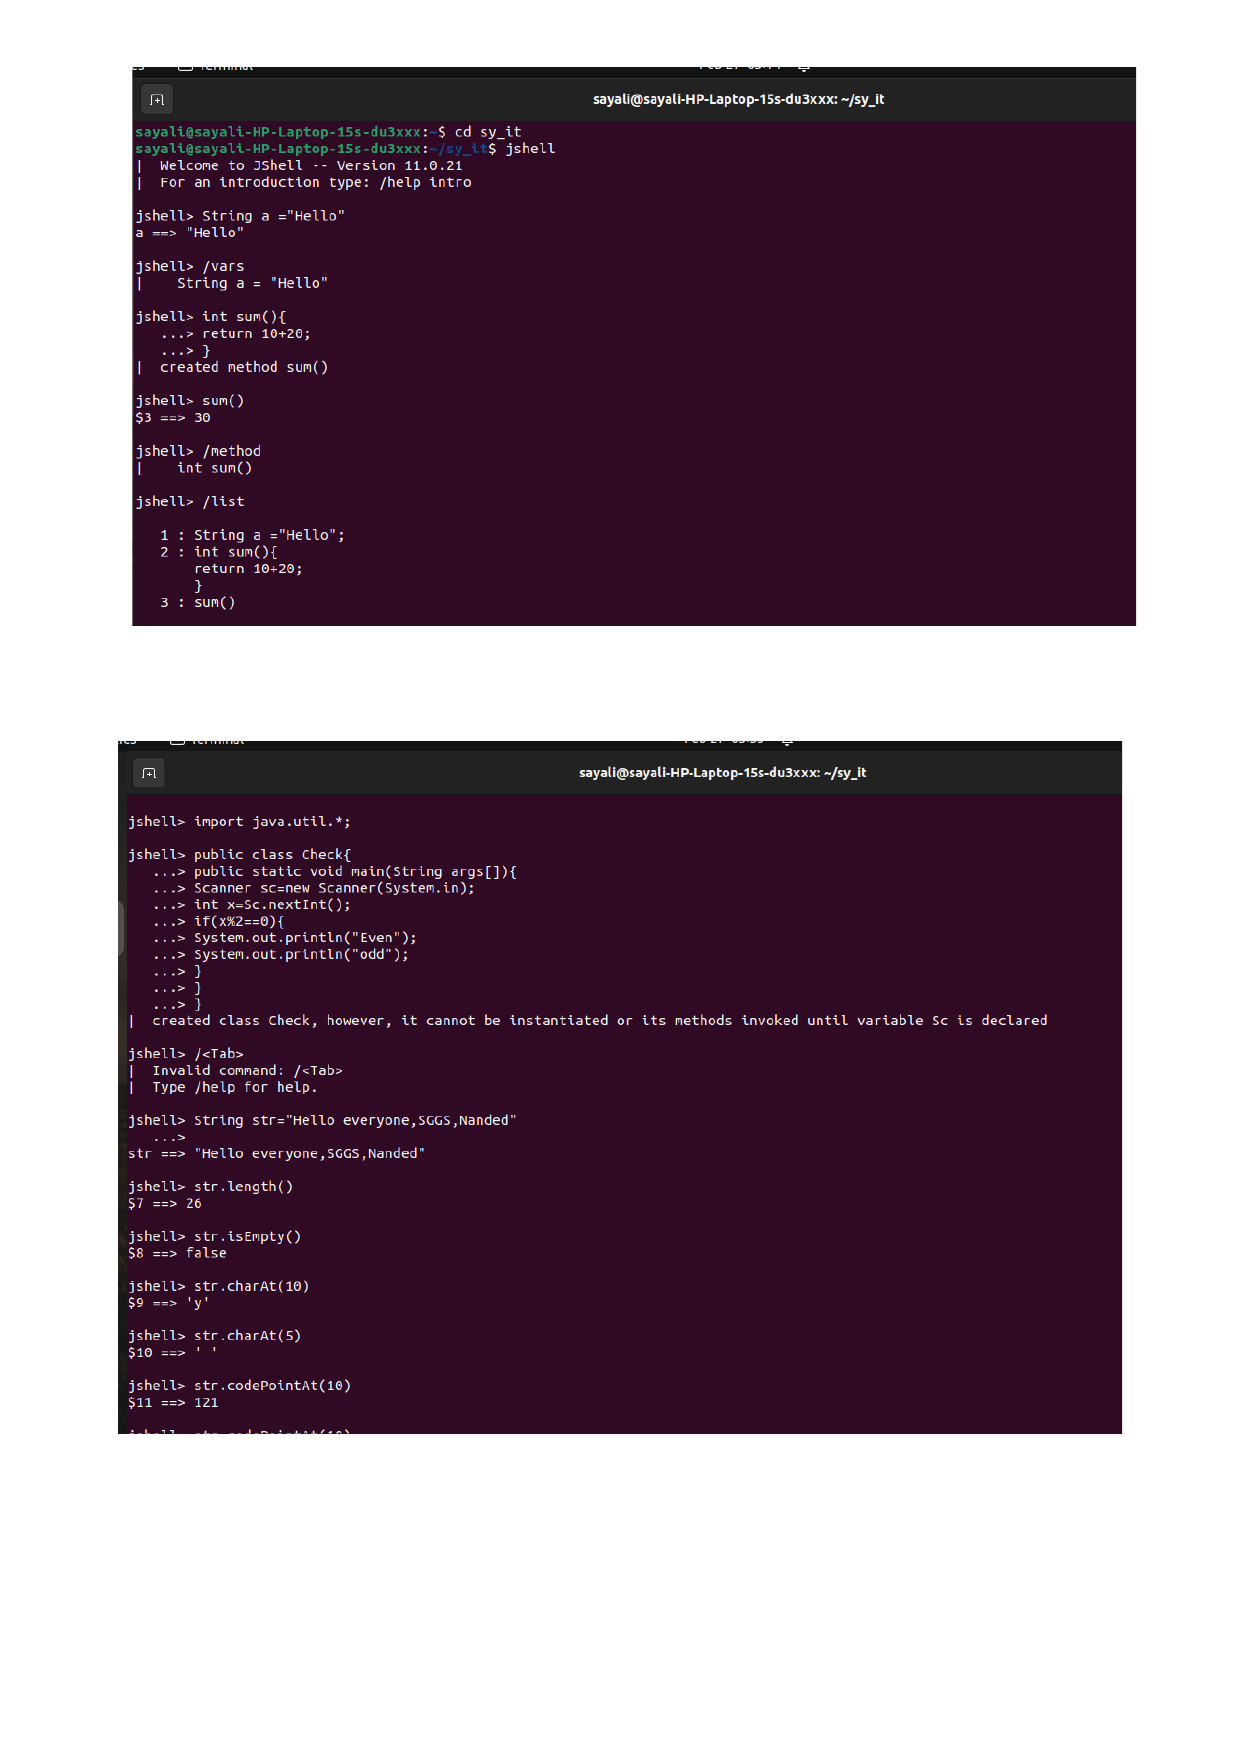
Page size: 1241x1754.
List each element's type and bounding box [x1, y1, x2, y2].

picture [118, 741, 1123, 1434]
picture [132, 67, 1137, 626]
